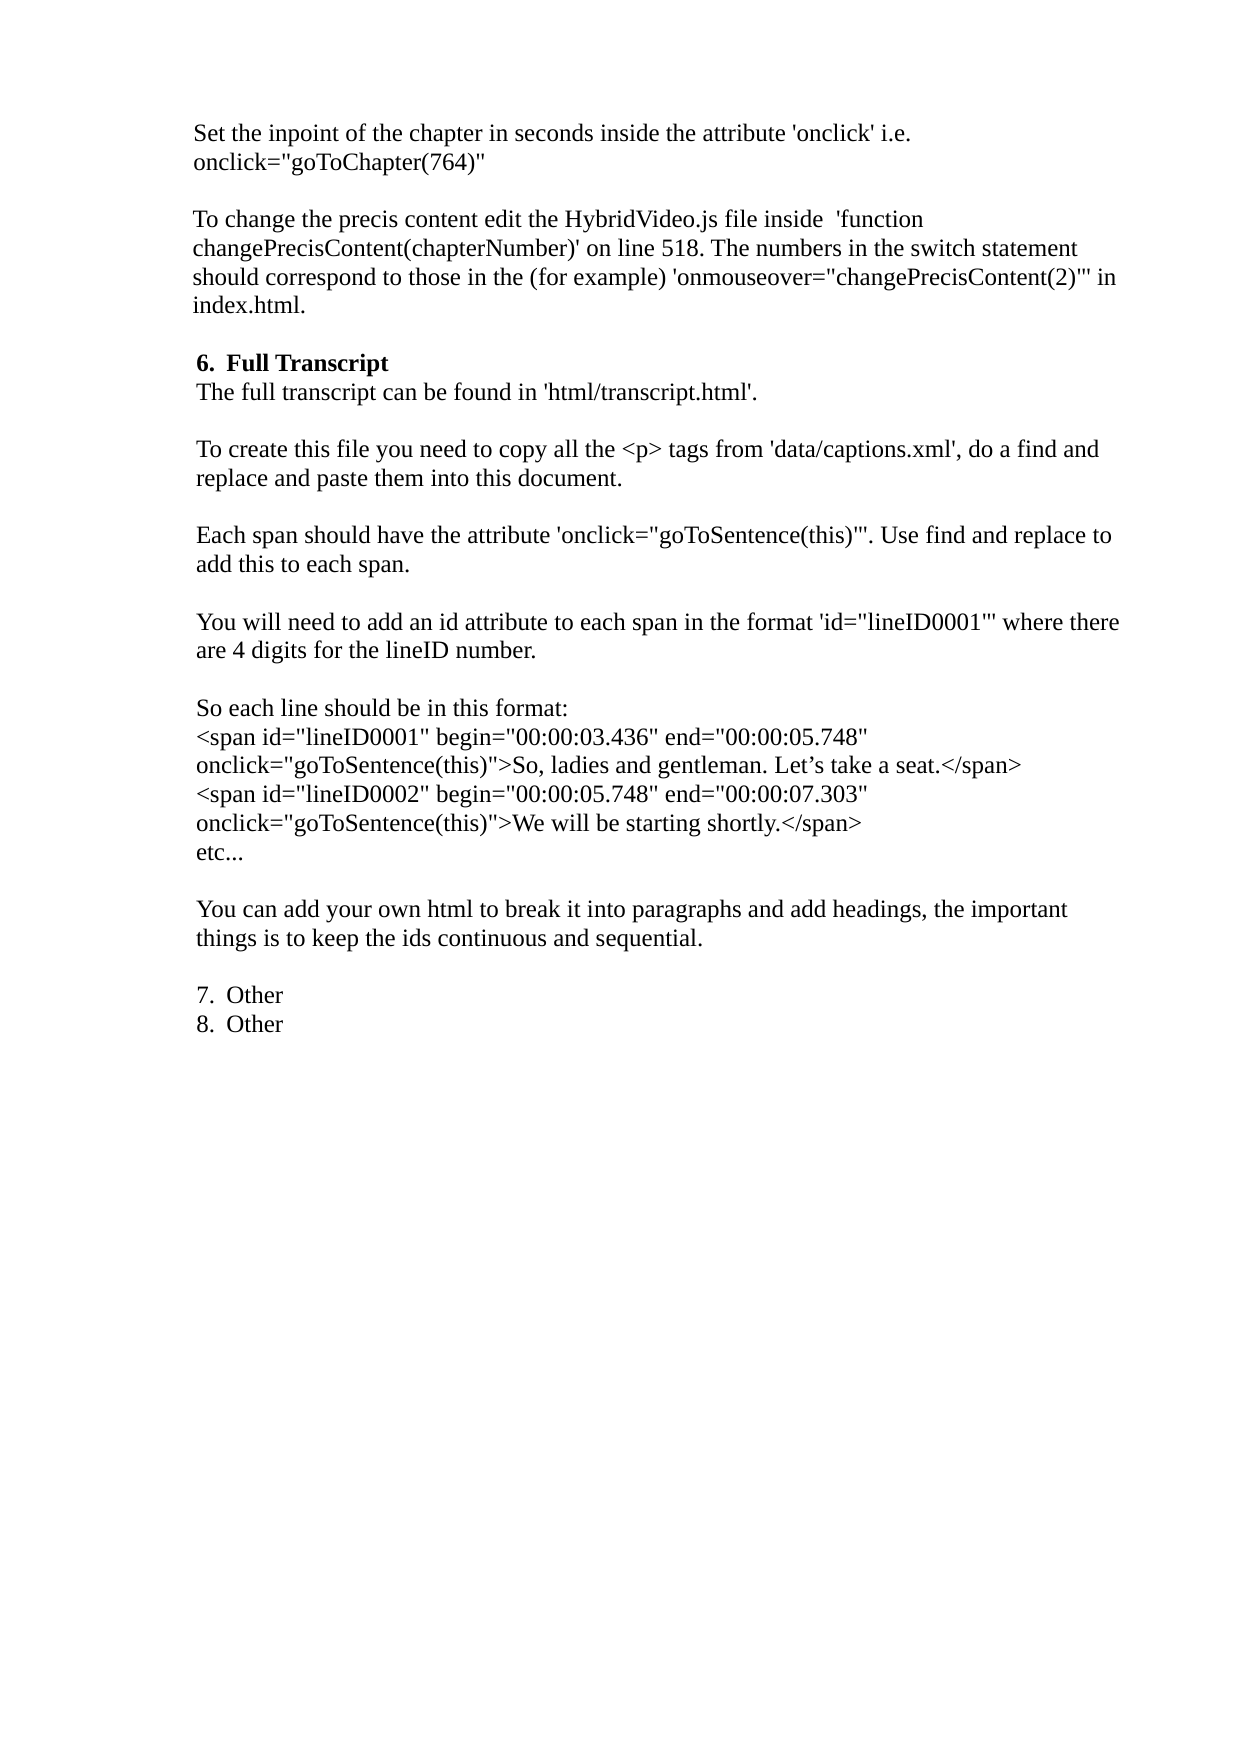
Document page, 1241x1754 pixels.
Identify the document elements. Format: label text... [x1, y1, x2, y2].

list Full Transcript [119, 348, 1122, 377]
list Set the inpoint of the chapter in seconds inside the attribute 'onclick' i.e. onclick="goToChapter(764)" [156, 118, 1122, 176]
text To change the precis content edit the HybridVideo.js file inside 'function changePrecisContent(chapterNumber)' on line 518. The numbers in the switch statement should correspond to those in the (for example) 'onmouseover="changePrecisContent(2)"' in index.html. [119, 204, 1122, 319]
text <span id="lineID0001" begin="00:00:03.436" end="00:00:05.748" onclick="goToSentence(this)">So, ladies and gentleman. Let’s take a seat.</span> [196, 722, 1122, 779]
text etc... [196, 837, 1122, 866]
text To create this file you need to copy all the <p> tags from 'data/captions.xml', do a find and replace and paste them into this document. [196, 434, 1122, 492]
text So each line should be in this format: [196, 693, 1122, 722]
text Each span should have the attribute 'onclick="goToSentence(this)"'. Use find and replace to add this to each span. [196, 521, 1122, 578]
text <span id="lineID0002" begin="00:00:05.748" end="00:00:07.303" onclick="goToSentence(this)">We will be starting shortly.</span> [196, 779, 1122, 837]
text You will need to add an id attribute to each span in the format 'id="lineID0001"' where there are 4 digits for the lineID number. [196, 607, 1122, 664]
list Other [119, 981, 1122, 1009]
list Other [119, 1009, 1122, 1038]
text You can add your own html to break it into paragraphs and add headings, the important things is to keep the ids continuous and sequential. [196, 894, 1122, 952]
list The full transcript can be found in 'html/transcript.html'. [196, 377, 1122, 406]
